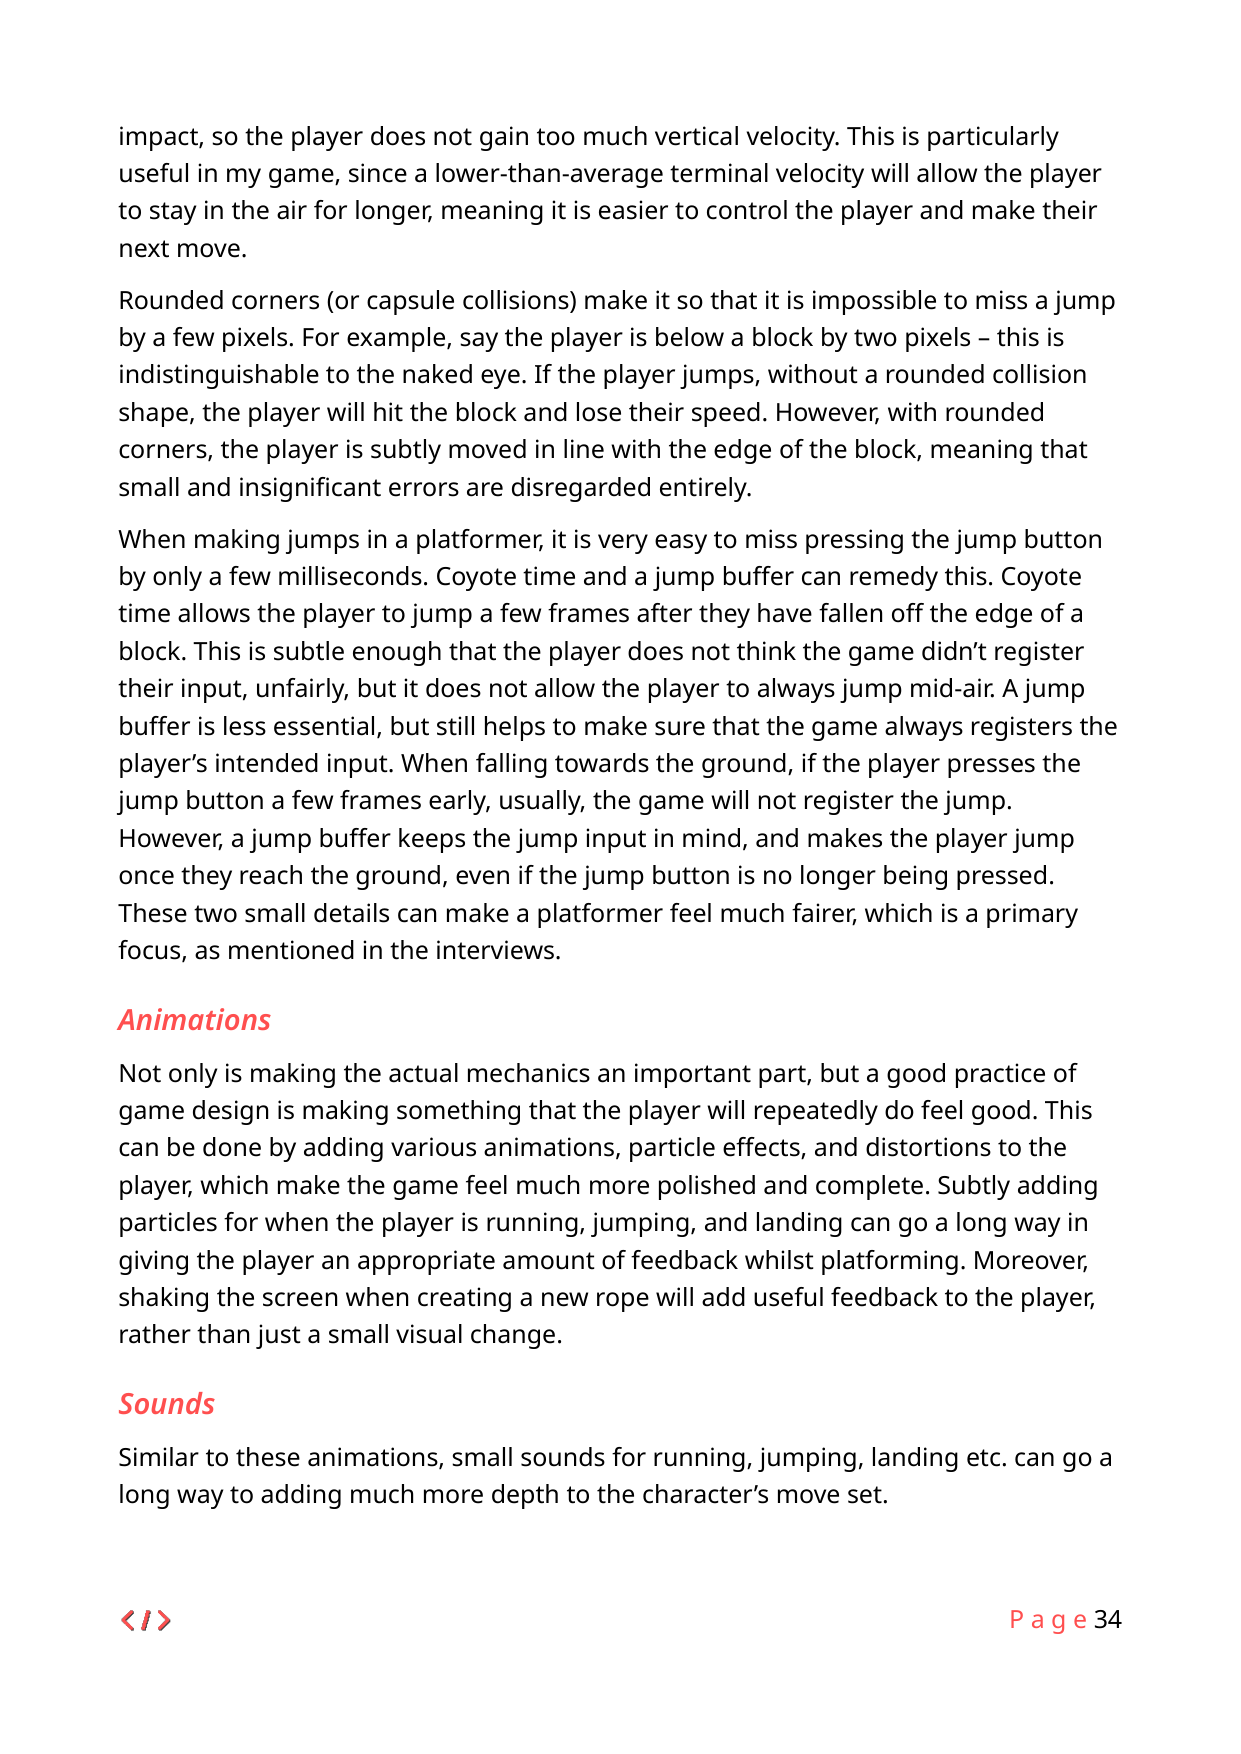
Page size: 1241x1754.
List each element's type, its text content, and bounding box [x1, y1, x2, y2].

text Rounded corners (or capsule collisions) make it so that it is impossible to miss a jump by a few pixels. For example, say the player is below a block by two pixels – this is indistinguishable to the naked eye. If the player jumps, without a rounded collision shape, the player will hit the block and lose their speed. However, with rounded corners, the player is subtly moved in line with the edge of the block, meaning that small and insignificant errors are disregarded entirely. [118, 282, 1122, 503]
picture [116, 1591, 175, 1649]
subtitle Sounds [118, 1384, 1122, 1423]
text When making jumps in a platformer, it is very easy to miss pressing the jump button by only a few milliseconds. Coyote time and a jump buffer can remedy this. Coyote time allows the player to jump a few frames after they have fallen off the edge of a block. This is subtle enough that the player does not think the game didn’t register their input, unfairly, but it does not allow the player to always jump mid-air. A jump buffer is less essential, but still helps to make sure that the game always registers the player’s intended input. When falling towards the ground, if the player presses the jump button a few frames early, usually, the game will not register the jump. However, a jump buffer keeps the jump input in mind, and makes the player jump once they reach the ground, even if the jump button is no longer being pressed. These two small details can make a platformer feel much fairer, which is a primary focus, as mentioned in the interviews. [118, 521, 1122, 967]
text Similar to these animations, small sounds for running, jumping, landing etc. can go a long way to adding much more depth to the character’s move set. [118, 1440, 1122, 1511]
text impact, so the player does not gain too much vertical velocity. This is particularly useful in my game, since a lower-than-average terminal velocity will allow the player to stay in the air for longer, meaning it is easier to control the player and make their next move. [118, 118, 1122, 264]
text Not only is making the actual mechanics an important part, but a good practice of game design is making something that the player will repeatedly do feel good. This can be done by adding various animations, particle effects, and distortions to the player, which make the game feel much more polished and complete. Subtly adding particles for when the player is running, jumping, and landing can go a long way in giving the player an appropriate amount of feedback whilst platforming. Moreover, shaking the screen when creating a new rope will add useful feedback to the player, rather than just a small visual change. [118, 1055, 1122, 1351]
subtitle Animations [118, 999, 1122, 1039]
